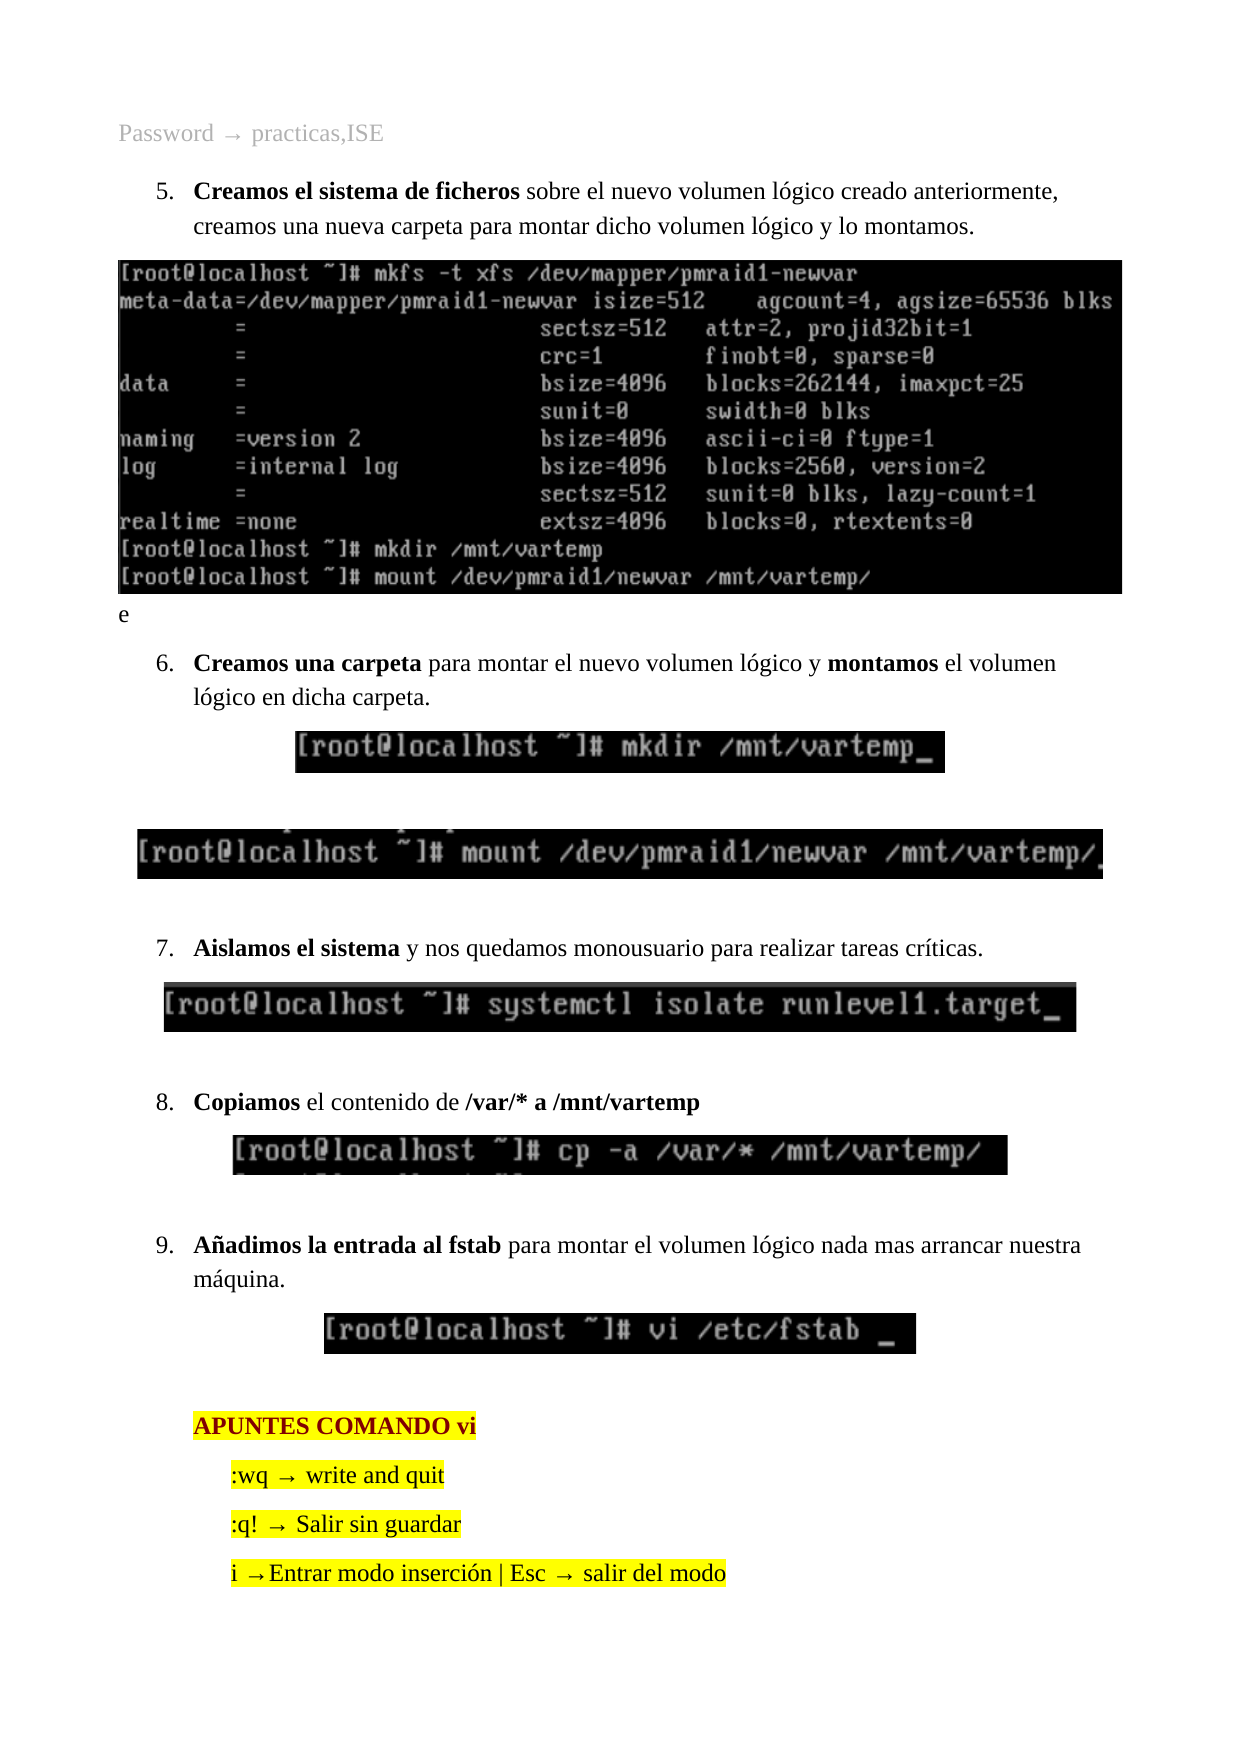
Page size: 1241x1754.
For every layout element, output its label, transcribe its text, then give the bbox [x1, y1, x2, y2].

text e [118, 594, 1122, 628]
picture [295, 731, 945, 773]
list i →Entrar modo inserción | Esc → salir del modo [193, 1558, 1122, 1587]
picture [118, 260, 1123, 594]
list Creamos una carpeta para montar el nuevo volumen lógico y montamos el volumen lógico en dicha carpeta. [156, 648, 1122, 711]
list :wq → write and quit [193, 1460, 1122, 1489]
picture [137, 829, 1103, 879]
list Copiamos el contenido de /var/* a /mnt/vartemp [156, 1087, 1122, 1116]
list :q! → Salir sin guardar [193, 1509, 1122, 1538]
list Creamos el sistema de ficheros sobre el nuevo volumen lógico creado anteriormente, creamos una nueva carpeta para montar dicho volumen lógico y lo montamos. [156, 176, 1122, 239]
list Añadimos la entrada al fstab para montar el volumen lógico nada mas arrancar nuestra máquina. [156, 1230, 1122, 1293]
picture [163, 982, 1077, 1032]
list Aislamos el sistema y nos quedamos monousuario para realizar tareas críticas. [156, 933, 1122, 962]
picture [232, 1135, 1008, 1175]
list APUNTES COMANDO vi [156, 1411, 1122, 1440]
picture [324, 1313, 917, 1354]
